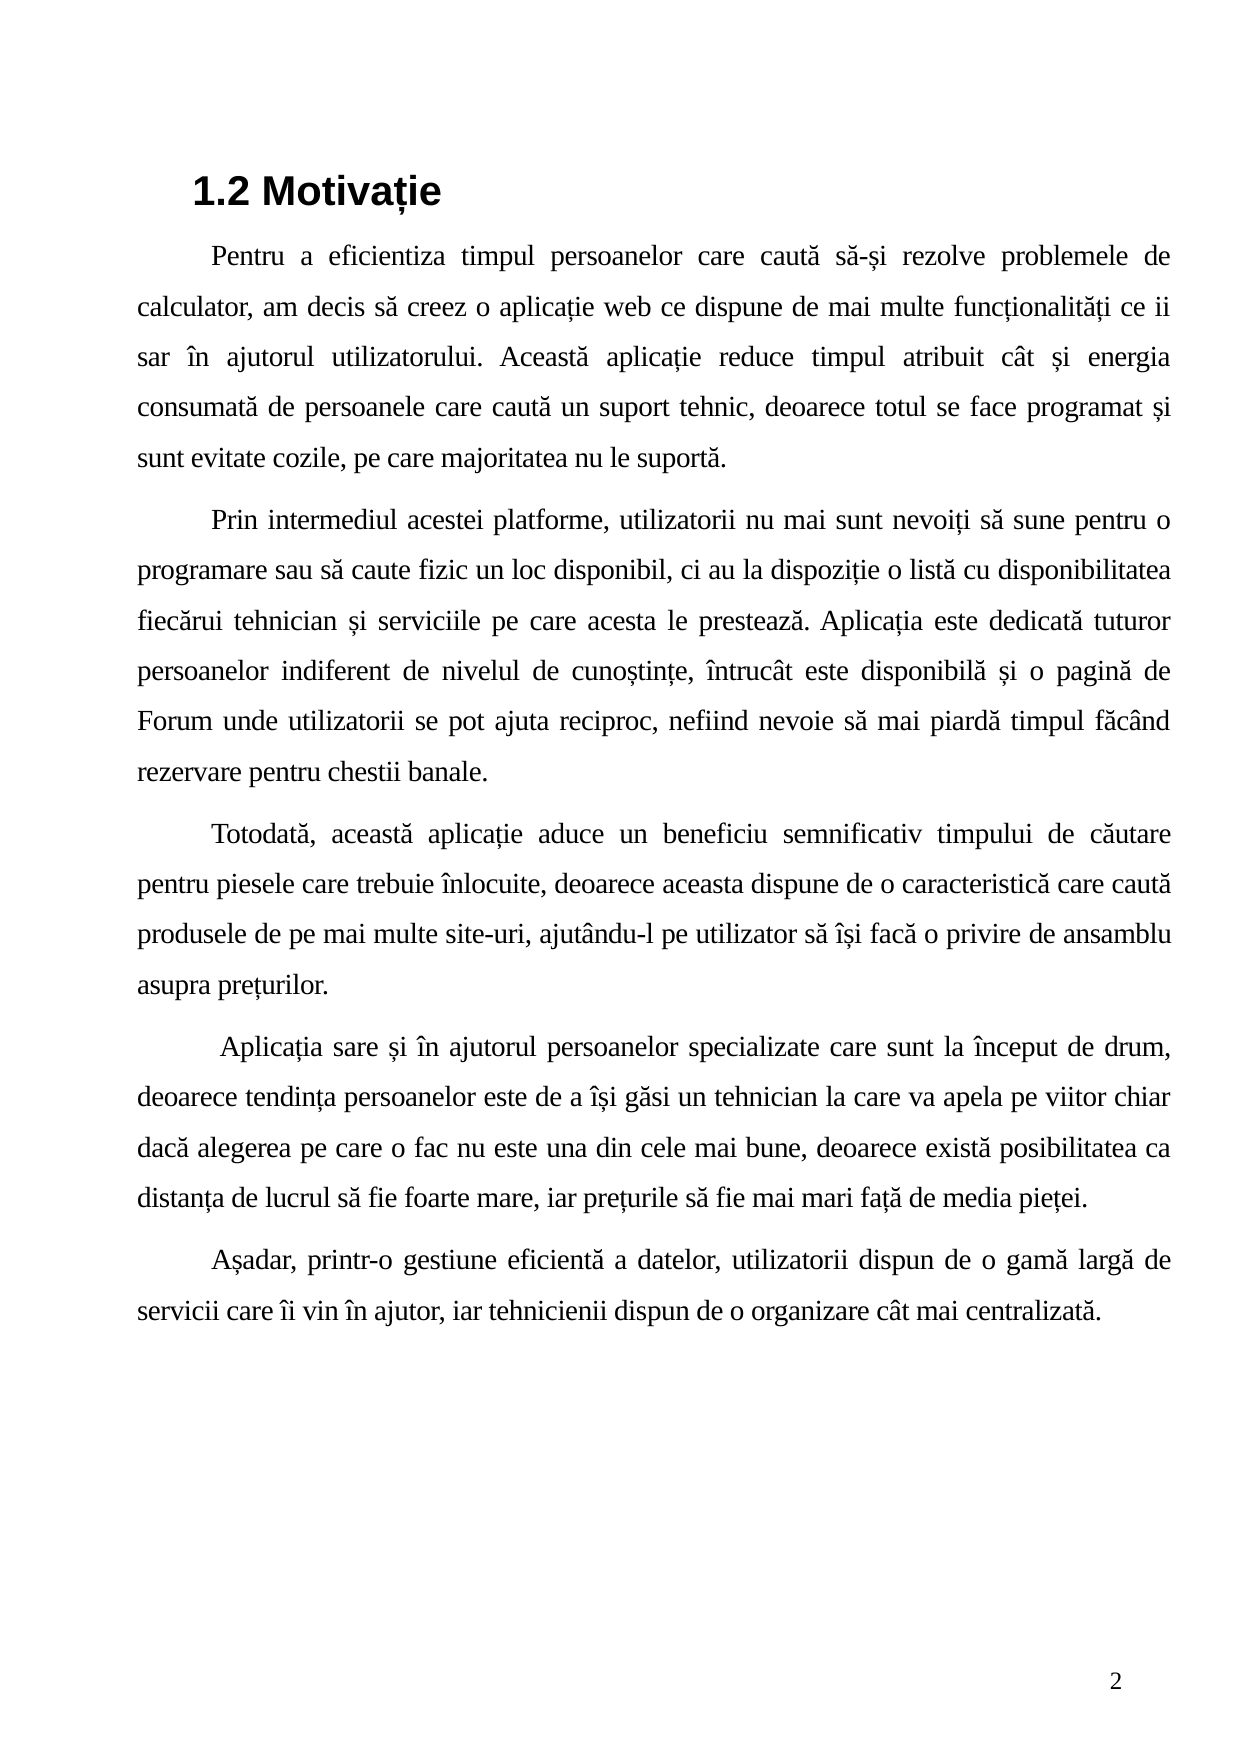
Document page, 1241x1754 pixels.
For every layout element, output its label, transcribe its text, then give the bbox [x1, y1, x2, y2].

text Aplicația sare și în ajutorul persoanelor specializate care sunt la început de drum, deoarece tendința persoanelor este de a își găsi un tehnician la care va apela pe viitor chiar dacă alegerea pe care o fac nu este una din cele mai bune, deoarece există posibilitatea ca distanța de lucrul să fie foarte mare, iar prețurile să fie mai mari față de media pieței. [137, 1029, 1172, 1214]
text Totodată, această aplicație aduce un beneficiu semnificativ timpului de căutare pentru piesele care trebuie înlocuite, deoarece aceasta dispune de o caracteristică care caută produsele de pe mai multe site-uri, ajutându-l pe utilizator să își facă o privire de ansamblu asupra prețurilor. [137, 816, 1172, 1000]
text Pentru a eficientiza timpul persoanelor care caută să-și rezolve problemele de calculator, am decis să creez o aplicație web ce dispune de mai multe funcționalități ce ii sar în ajutorul utilizatorului. Această aplicație reduce timpul atribuit cât și energia consumată de persoanele care caută un suport tehnic, deoarece totul se face programat și sunt evitate cozile, pe care majoritatea nu le suportă. [137, 238, 1172, 473]
text Așadar, printr-o gestiune eficientă a datelor, utilizatorii dispun de o gamă largă de servicii care îi vin în ajutor, iar tehnicienii dispun de o organizare cât mai centralizată. [137, 1242, 1172, 1326]
subtitle 1.2 Motivație [118, 166, 1181, 214]
text Prin intermediul acestei platforme, utilizatorii nu mai sunt nevoiți să sune pentru o programare sau să caute fizic un loc disponibil, ci au la dispoziție o listă cu disponibilitatea fiecărui tehnician și serviciile pe care acesta le prestează. Aplicația este dedicată tuturor persoanelor indiferent de nivelul de cunoștințe, întrucât este disponibilă și o pagină de Forum unde utilizatorii se pot ajuta reciproc, nefiind nevoie să mai piardă timpul făcând rezervare pentru chestii banale. [137, 502, 1172, 787]
